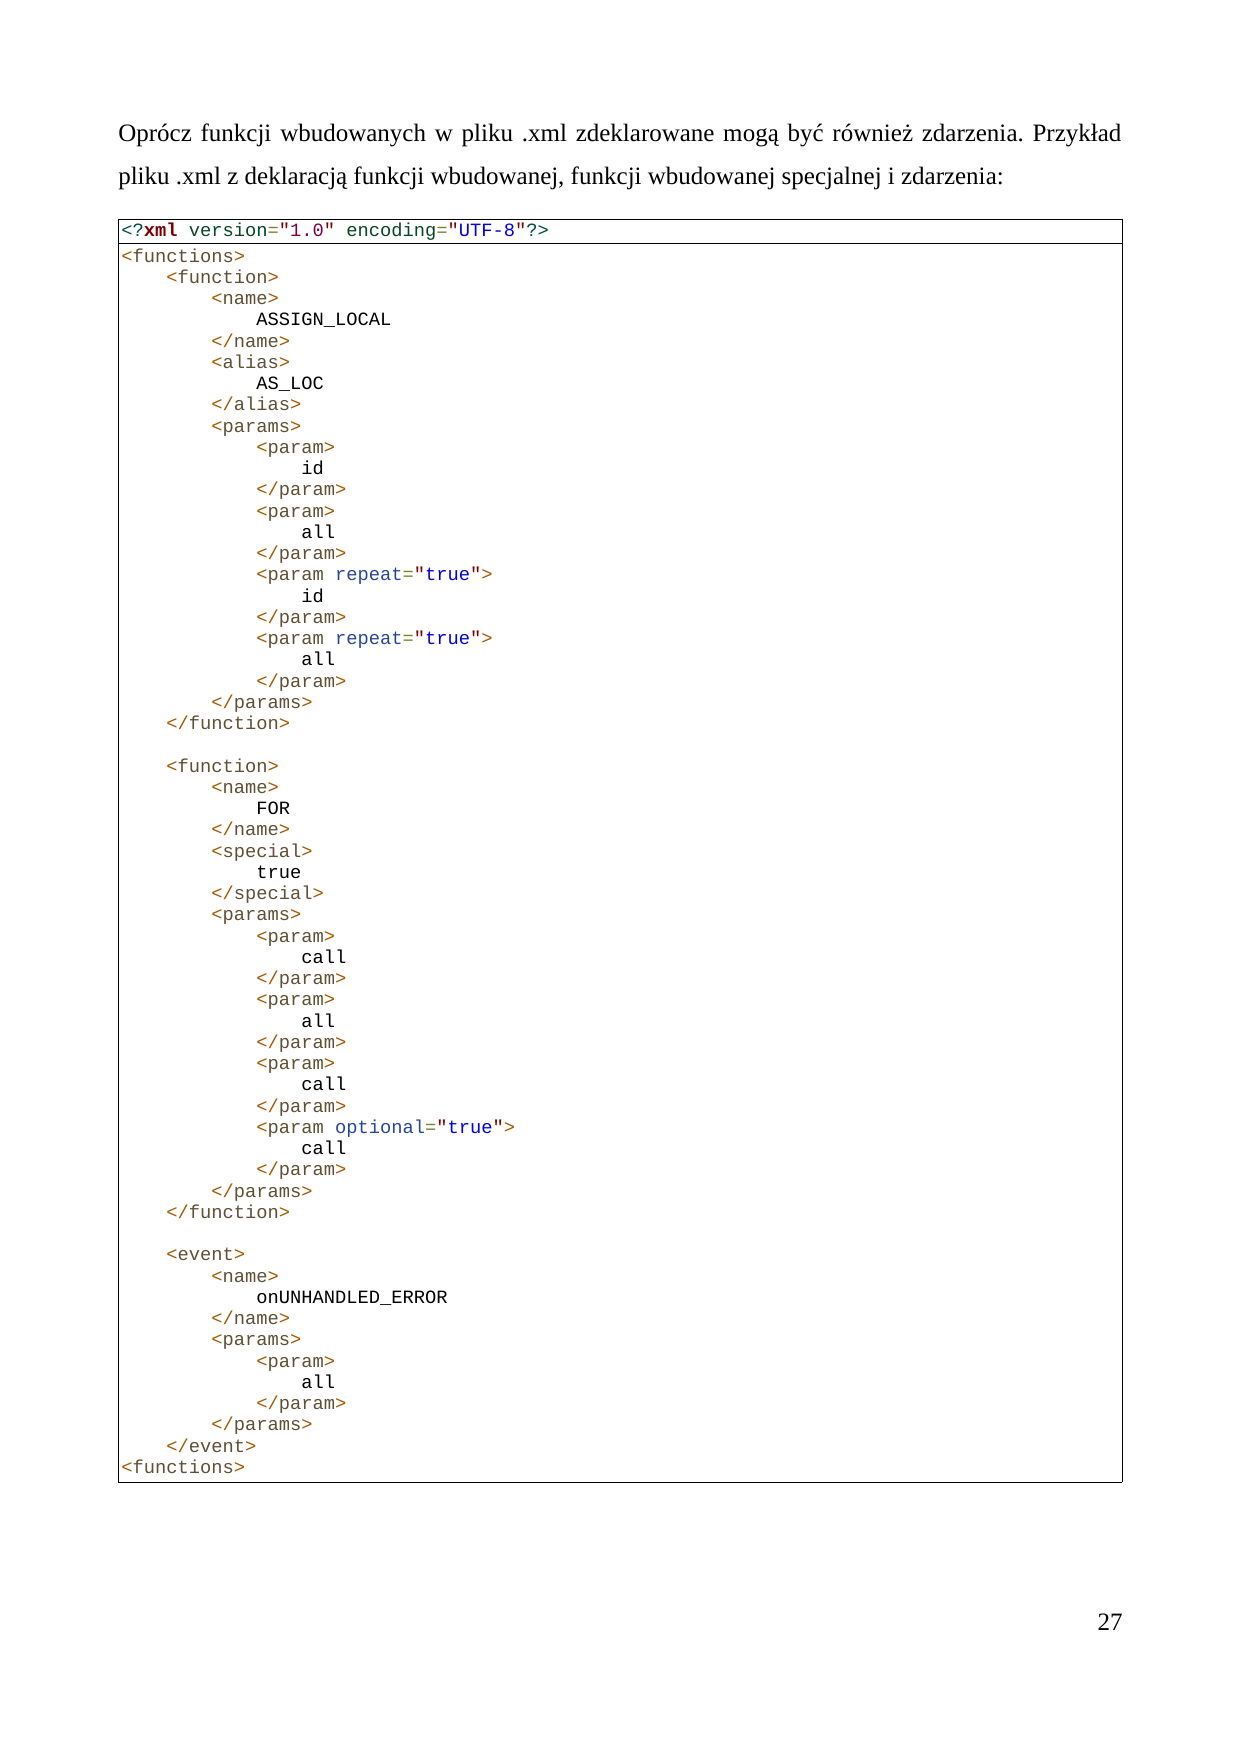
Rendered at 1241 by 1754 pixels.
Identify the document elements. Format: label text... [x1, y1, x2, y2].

text <param> [119, 1051, 1122, 1072]
text <?xml version="1.0" encoding="UTF-8"?> [119, 220, 1122, 243]
text <param> [119, 923, 1122, 944]
text </name> [119, 1306, 1122, 1327]
text </alias> [119, 392, 1122, 413]
text all [119, 1369, 1122, 1391]
text </param> [119, 541, 1122, 562]
text </params> [119, 1412, 1122, 1433]
text <params> [119, 413, 1122, 434]
text call [119, 1072, 1122, 1093]
text <name> [119, 1263, 1122, 1284]
text Oprócz funkcji wbudowanych w pliku .xml zdeklarowane mogą być również zdarzenia. Przykład pliku .xml z deklaracją funkcji wbudowanej, funkcji wbudowanej specjalnej i zdarzenia: [118, 118, 1122, 190]
text AS_LOC [119, 371, 1122, 392]
text FOR [119, 796, 1122, 817]
text call [119, 1136, 1122, 1157]
text </param> [119, 604, 1122, 626]
text ASSIGN_LOCAL [119, 307, 1122, 328]
text id [119, 456, 1122, 477]
text id [119, 583, 1122, 604]
text </name> [119, 817, 1122, 838]
text <functions> [119, 244, 1122, 264]
text </param> [119, 1391, 1122, 1412]
text </special> [119, 881, 1122, 902]
text all [119, 647, 1122, 668]
text </param> [119, 477, 1122, 498]
text </param> [119, 1093, 1122, 1114]
text <param> [119, 987, 1122, 1008]
text call [119, 944, 1122, 966]
text </name> [119, 328, 1122, 349]
text <param> [119, 434, 1122, 456]
text onUNHANDLED_ERROR [119, 1284, 1122, 1306]
text <param repeat="true"> [119, 626, 1122, 647]
text <param> [119, 498, 1122, 519]
text <function> [119, 753, 1122, 774]
text all [119, 519, 1122, 541]
text </function> [119, 1199, 1122, 1224]
text <params> [119, 902, 1122, 923]
text <param optional="true"> [119, 1114, 1122, 1136]
text </function> [119, 711, 1122, 735]
text <param> [119, 1348, 1122, 1369]
text </param> [119, 1029, 1122, 1051]
text </param> [119, 966, 1122, 987]
text <params> [119, 1327, 1122, 1348]
text all [119, 1008, 1122, 1029]
text <name> [119, 774, 1122, 796]
text </param> [119, 1157, 1122, 1178]
text <alias> [119, 349, 1122, 371]
text <special> [119, 838, 1122, 859]
text <functions> [119, 1454, 1122, 1482]
text </params> [119, 1178, 1122, 1199]
text <event> [119, 1242, 1122, 1263]
text </event> [119, 1433, 1122, 1454]
text <function> [119, 264, 1122, 286]
text <param repeat="true"> [119, 562, 1122, 583]
text true [119, 859, 1122, 881]
text </param> [119, 668, 1122, 689]
text <name> [119, 286, 1122, 307]
text </params> [119, 689, 1122, 711]
